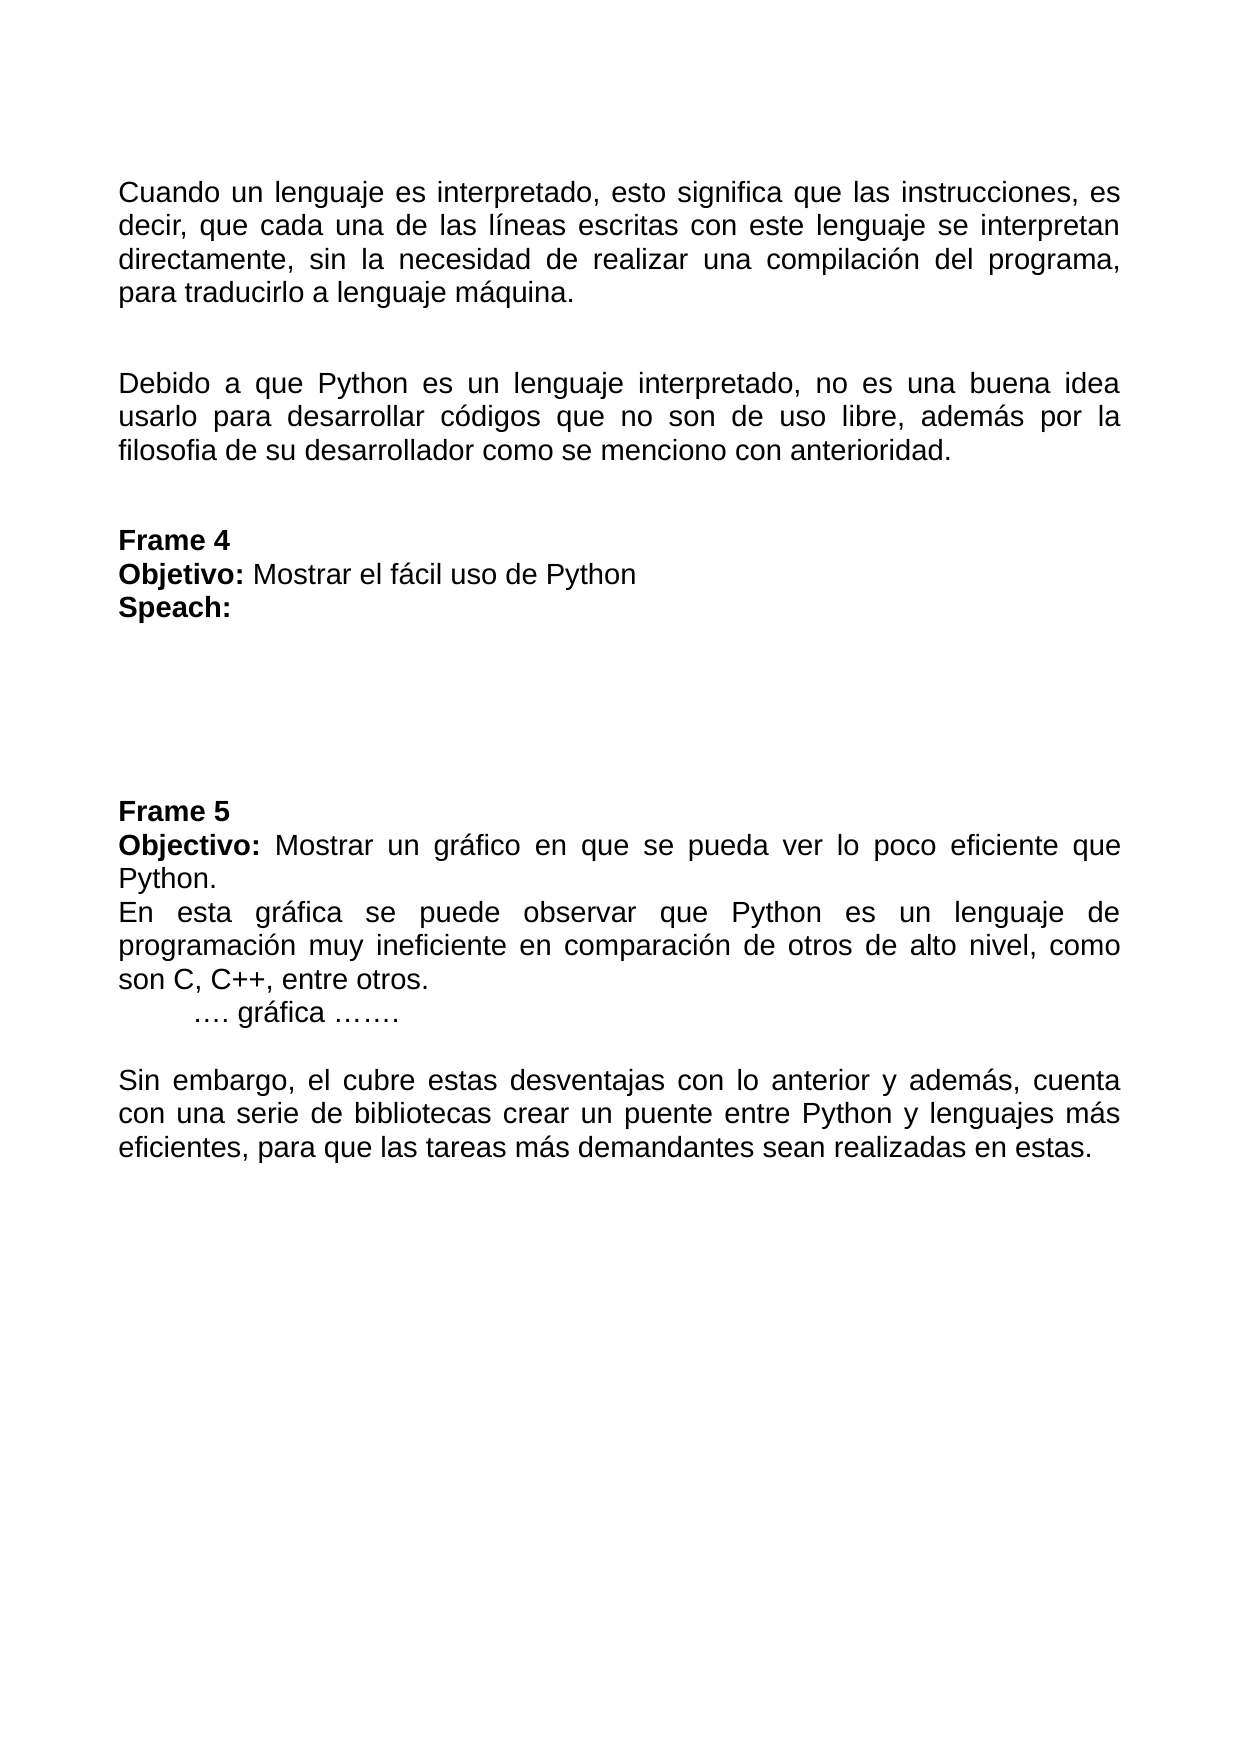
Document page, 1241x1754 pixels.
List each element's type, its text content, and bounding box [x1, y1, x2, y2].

text Objectivo: Mostrar un gráfico en que se pueda ver lo poco eficiente que Python. [118, 828, 1122, 895]
text Frame 4 [118, 523, 1122, 557]
text Objetivo: Mostrar el fácil uso de Python [118, 557, 1122, 590]
text Debido a que Python es un lenguaje interpretado, no es una buena idea usarlo para desarrollar códigos que no son de uso libre, además por la filosofia de su desarrollador como se menciono con anterioridad. [118, 366, 1122, 466]
text Cuando un lenguaje es interpretado, esto significa que las instrucciones, es decir, que cada una de las líneas escritas con este lenguaje se interpretan directamente, sin la necesidad de realizar una compilación del programa, para traducirlo a lenguaje máquina. [118, 175, 1122, 309]
text Speach: [118, 590, 1122, 624]
text Frame 5 [118, 794, 1122, 828]
text Sin embargo, el cubre estas desventajas con lo anterior y además, cuenta con una serie de bibliotecas crear un puente entre Python y lenguajes más eficientes, para que las tareas más demandantes sean realizadas en estas. [118, 1062, 1122, 1163]
text En esta gráfica se puede observar que Python es un lenguaje de programación muy ineficiente en comparación de otros de alto nivel, como son C, C++, entre otros. [118, 895, 1122, 995]
text …. gráfica ……. [118, 995, 1122, 1029]
